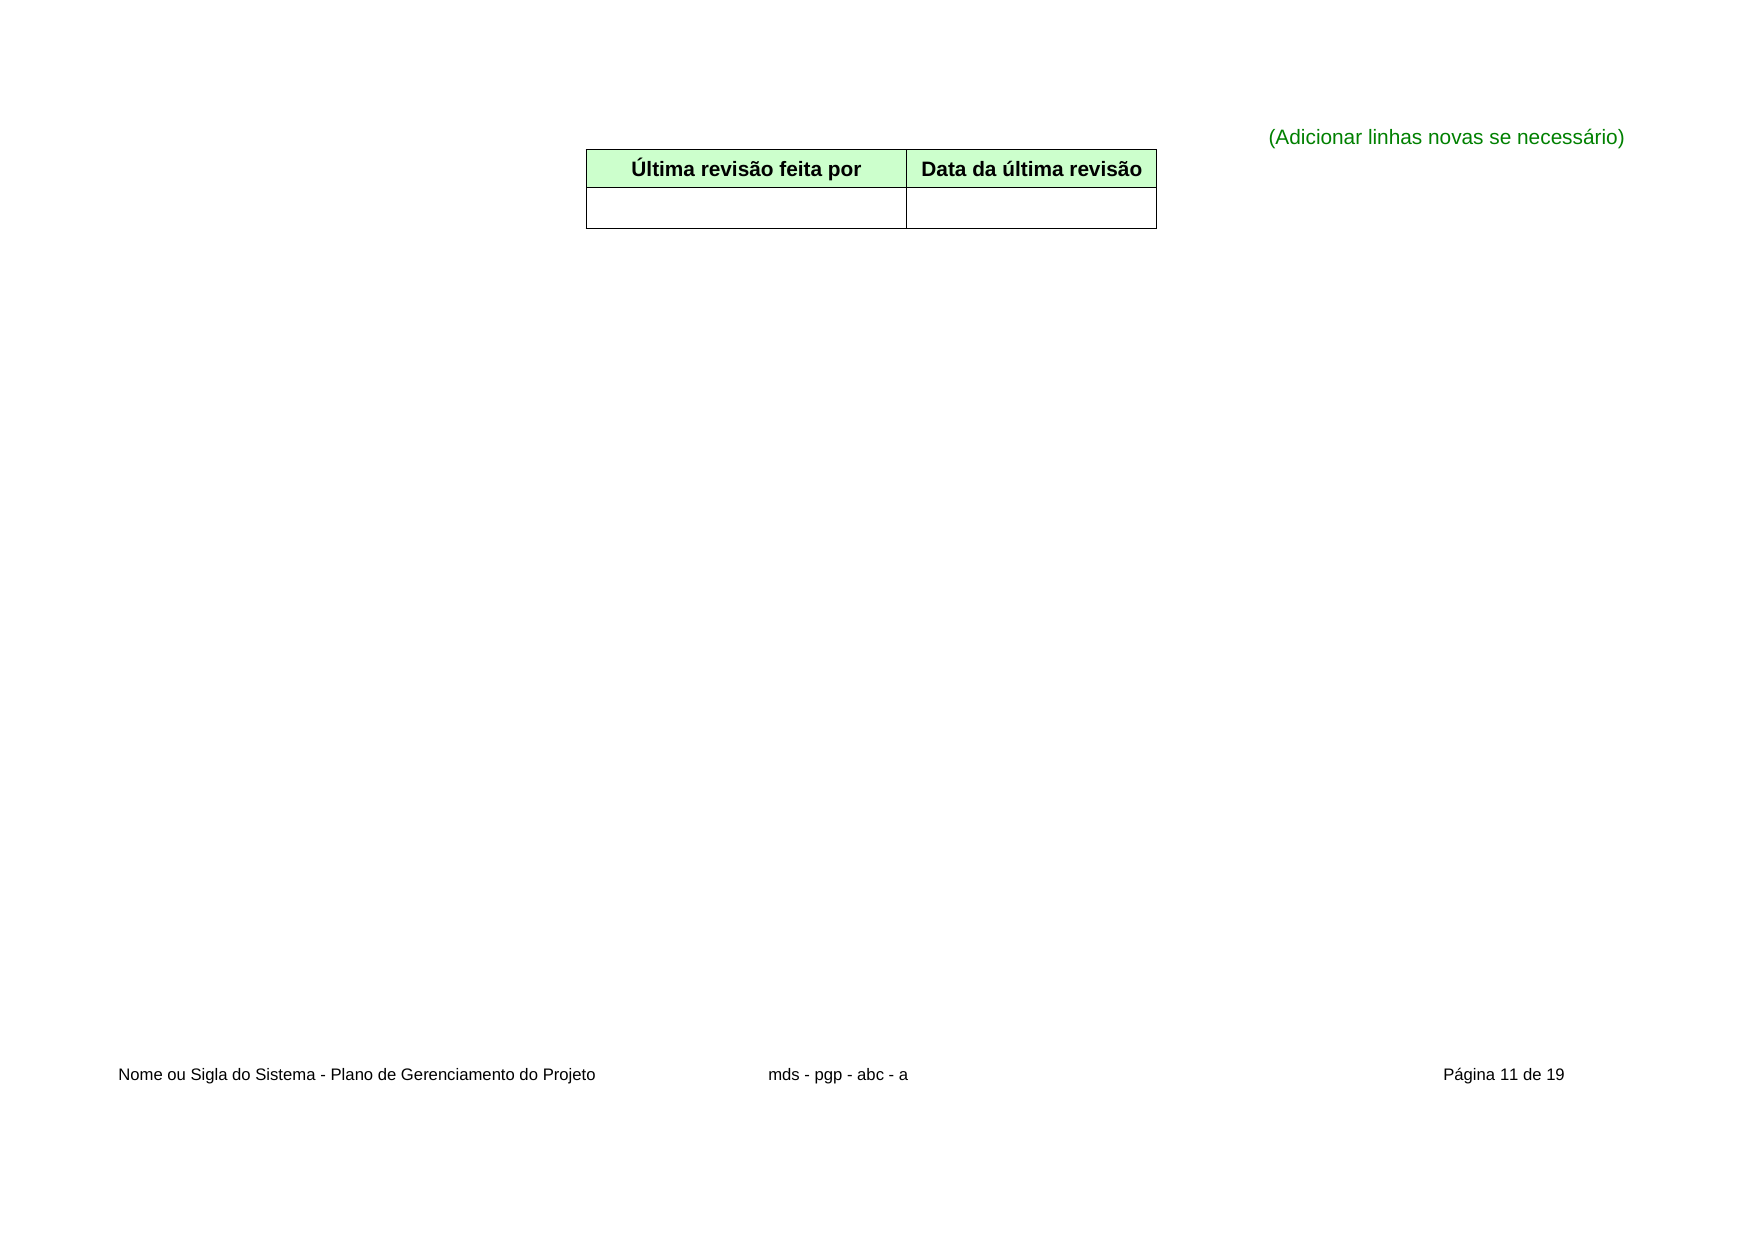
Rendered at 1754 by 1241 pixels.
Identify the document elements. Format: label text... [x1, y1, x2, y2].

table_cell [907, 188, 1156, 228]
table_header Data da última revisão [907, 150, 1156, 187]
text (Adicionar linhas novas se necessário) [118, 125, 1625, 149]
table_header Última revisão feita por [587, 150, 906, 187]
table_cell [587, 188, 906, 228]
